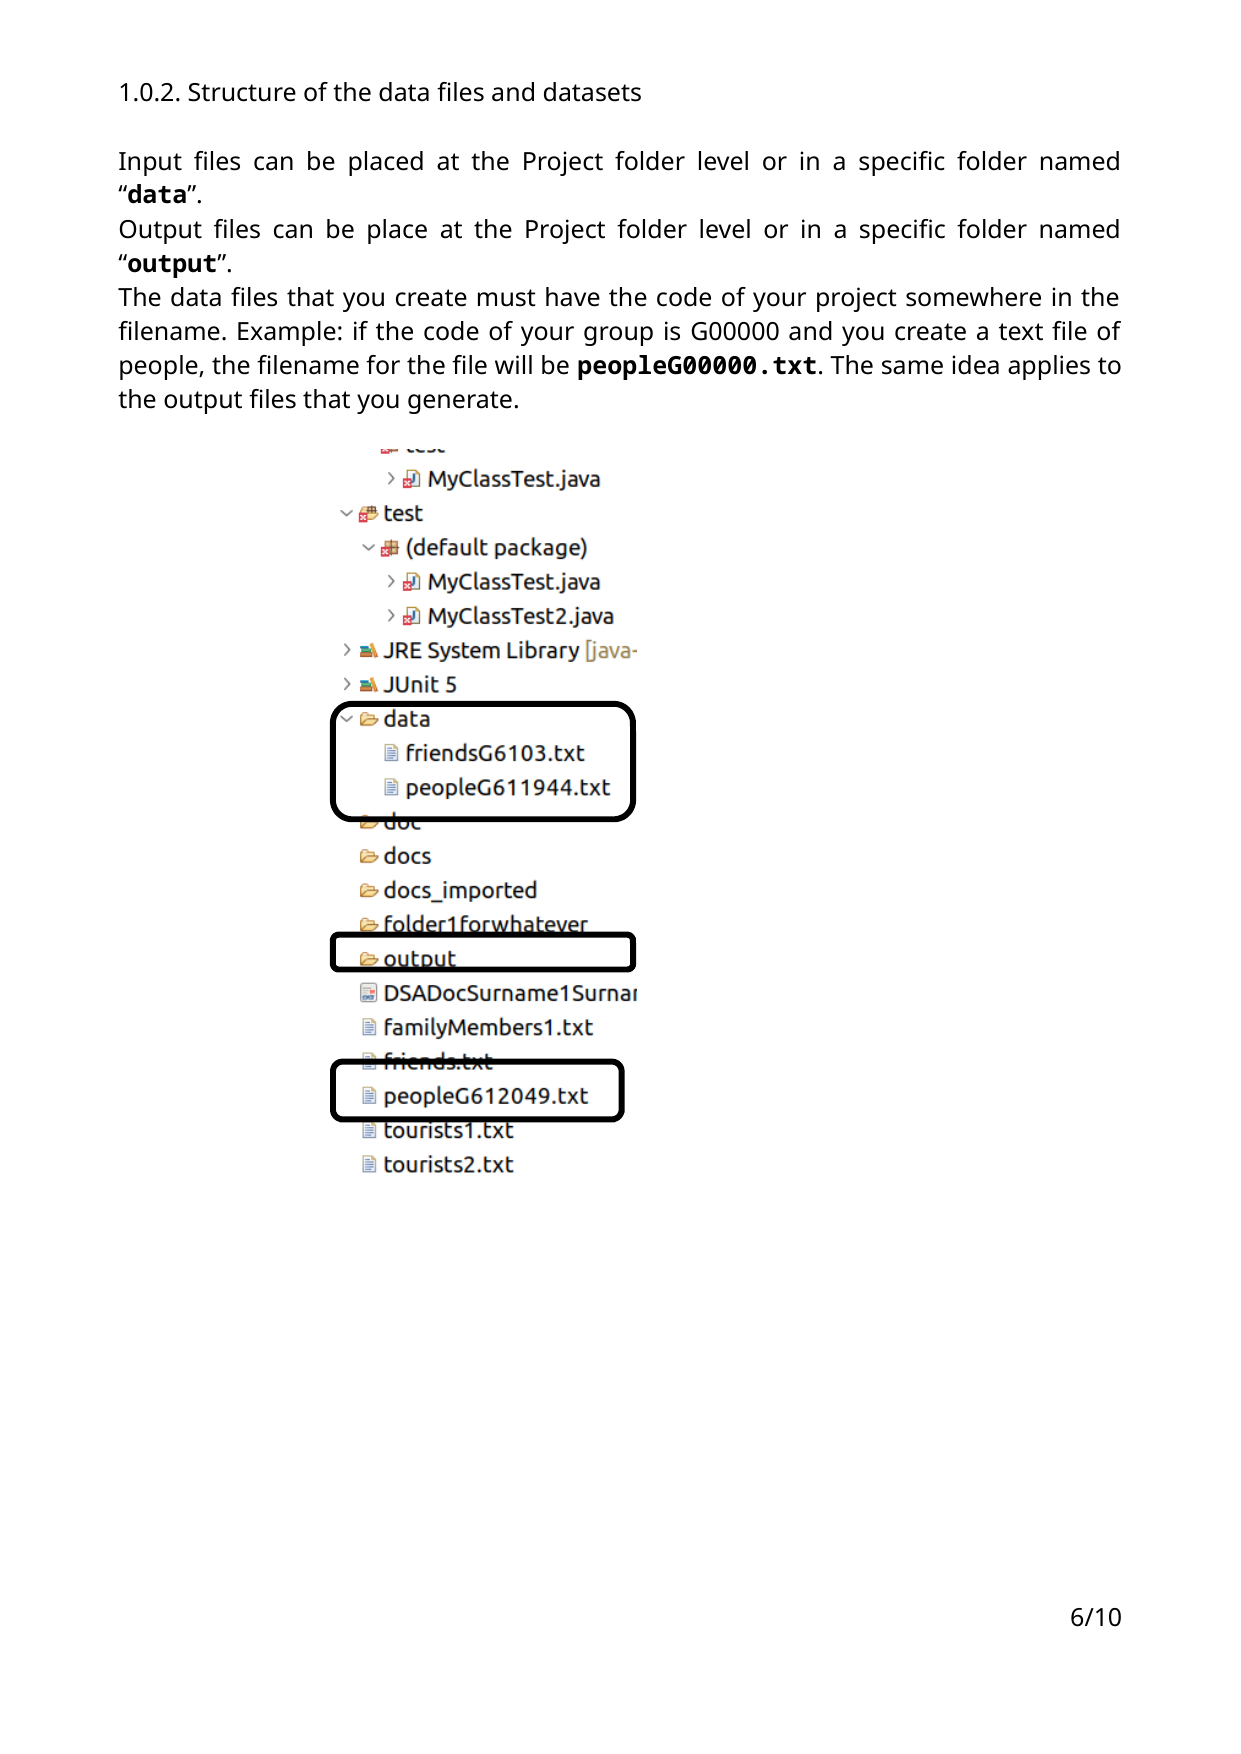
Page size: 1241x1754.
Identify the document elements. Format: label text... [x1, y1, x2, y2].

text Input files can be placed at the Project folder level or in a specific folder named “data”. [118, 143, 1122, 211]
text Output files can be place at the Project folder level or in a specific folder named “output”. [118, 211, 1122, 279]
text 1.0.2. Structure of the data files and datasets [118, 75, 1122, 109]
text The data files that you create must have the code of your project somewhere in the filename. Example: if the code of your group is G00000 and you create a text file of people, the filename for the file will be peopleG00000.txt. The same idea applies to the output files that you generate. [118, 279, 1122, 416]
